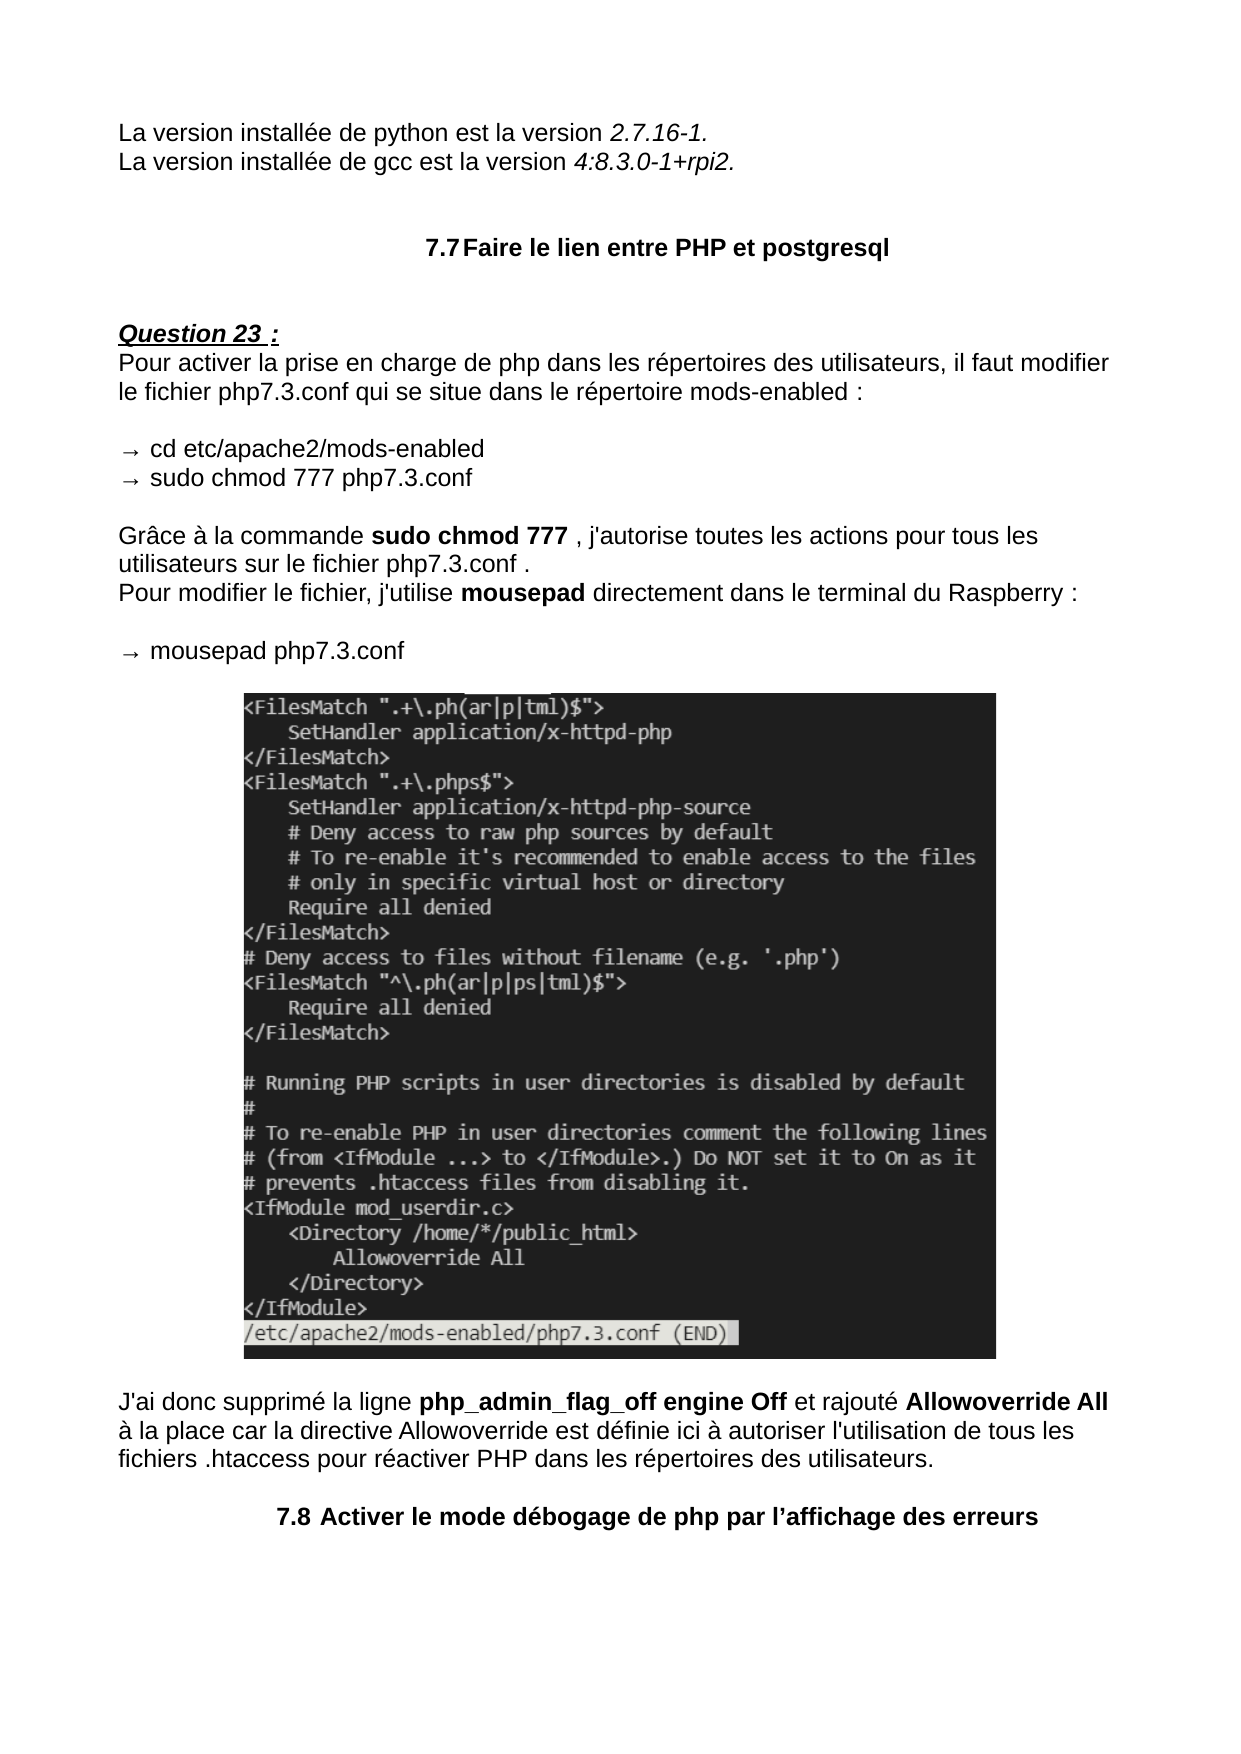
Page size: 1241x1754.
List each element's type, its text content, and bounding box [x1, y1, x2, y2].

text La version installée de gcc est la version 4:8.3.0-1+rpi2. [118, 147, 1122, 176]
text → cd etc/apache2/mods-enabled [118, 434, 1122, 463]
text → sudo chmod 777 php7.3.conf [118, 463, 1122, 492]
text Grâce à la commande sudo chmod 777 , j'autorise toutes les actions pour tous les utilisateurs sur le fichier php7.3.conf . [118, 521, 1122, 578]
text Pour modifier le fichier, j'utilise mousepad directement dans le terminal du Raspberry : [118, 578, 1122, 607]
text J'ai donc supprimé la ligne php_admin_flag_off engine Off et rajouté Allowoverride All à la place car la directive Allowoverride est définie ici à autoriser l'utilisation de tous les fichiers .htaccess pour réactiver PHP dans les répertoires des utilisateurs. [118, 1387, 1122, 1473]
text Question 23 : [118, 319, 1122, 348]
text Pour activer la prise en charge de php dans les répertoires des utilisateurs, il faut modifier le fichier php7.3.conf qui se situe dans le répertoire mods-enabled : [118, 348, 1122, 406]
text La version installée de python est la version 2.7.16-1. [118, 118, 1122, 147]
picture [243, 693, 997, 1359]
list Activer le mode débogage de php par l’affichage des erreurs [193, 1502, 1122, 1531]
list Faire le lien entre PHP et postgresql [193, 233, 1122, 262]
text → mousepad php7.3.conf [118, 636, 1122, 664]
